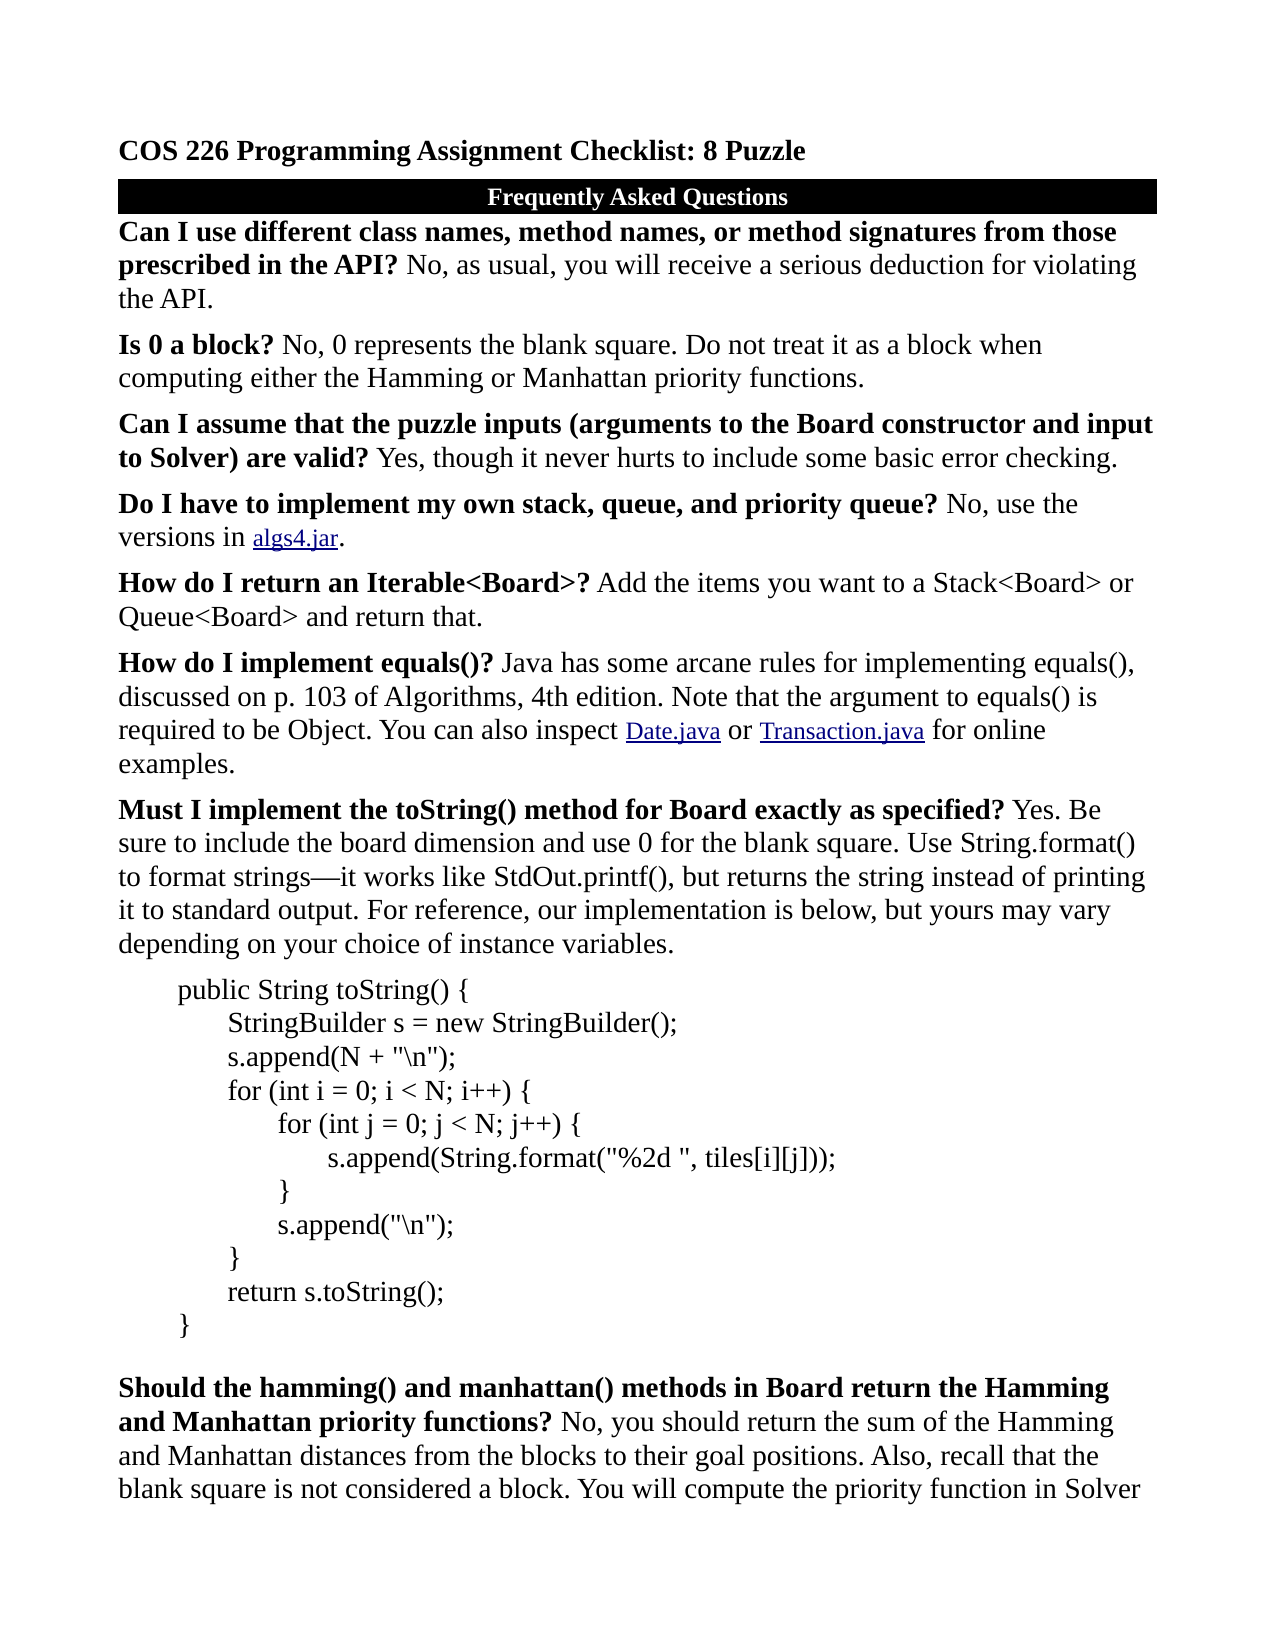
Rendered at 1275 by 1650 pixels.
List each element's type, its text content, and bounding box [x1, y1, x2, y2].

text StringBuilder s = new StringBuilder(); [177, 1006, 1098, 1039]
table_header Frequently Asked Questions [118, 179, 1157, 214]
text How do I implement equals()? Java has some arcane rules for implementing equals(), discussed on p. 103 of Algorithms, 4th edition. Note that the argument to equals() is required to be Object. You can also inspect Date.java or Transaction.java for online examples. [118, 645, 1157, 779]
text Must I implement the toString() method for Board exactly as specified? Yes. Be sure to include the board dimension and use 0 for the blank square. Use String.format() to format strings—it works like StdOut.printf(), but returns the string instead of printing it to standard output. For reference, our implementation is below, but yours may vary depending on your choice of instance variables. [118, 792, 1157, 959]
text for (int j = 0; j < N; j++) { [177, 1106, 1098, 1140]
text } [177, 1240, 1098, 1274]
text s.append(N + "\n"); [177, 1039, 1098, 1073]
text Can I use different class names, method names, or method signatures from those prescribed in the API? No, as usual, you will receive a serious deduction for violating the API. [118, 214, 1157, 314]
text s.append("\n"); [177, 1207, 1098, 1240]
text Can I assume that the puzzle inputs (arguments to the Board constructor and input to Solver) are valid? Yes, though it never hurts to include some basic error checking. [118, 406, 1157, 473]
text Should the hamming() and manhattan() methods in Board return the Hamming and Manhattan priority functions? No, you should return the sum of the Hamming and Manhattan distances from the blocks to their goal positions. Also, recall that the blank square is not considered a block. You will compute the priority function in Solver [118, 1371, 1157, 1505]
text s.append(String.format("%2d ", tiles[i][j])); [177, 1140, 1098, 1173]
text } [177, 1307, 1098, 1341]
text Do I have to implement my own stack, queue, and priority queue? No, use the versions in algs4.jar. [118, 486, 1157, 553]
text for (int i = 0; i < N; i++) { [177, 1073, 1098, 1106]
text return s.toString(); [177, 1274, 1098, 1307]
text public String toString() { [177, 972, 1098, 1006]
text How do I return an Iterable<Board>? Add the items you want to a Stack<Board> or Queue<Board> and return that. [118, 566, 1157, 633]
text Is 0 a block? No, 0 represents the blank square. Do not treat it as a block when computing either the Hamming or Manhattan priority functions. [118, 327, 1157, 394]
subtitle COS 226 Programming Assignment Checklist: 8 Puzzle [118, 133, 1157, 166]
text } [177, 1173, 1098, 1207]
